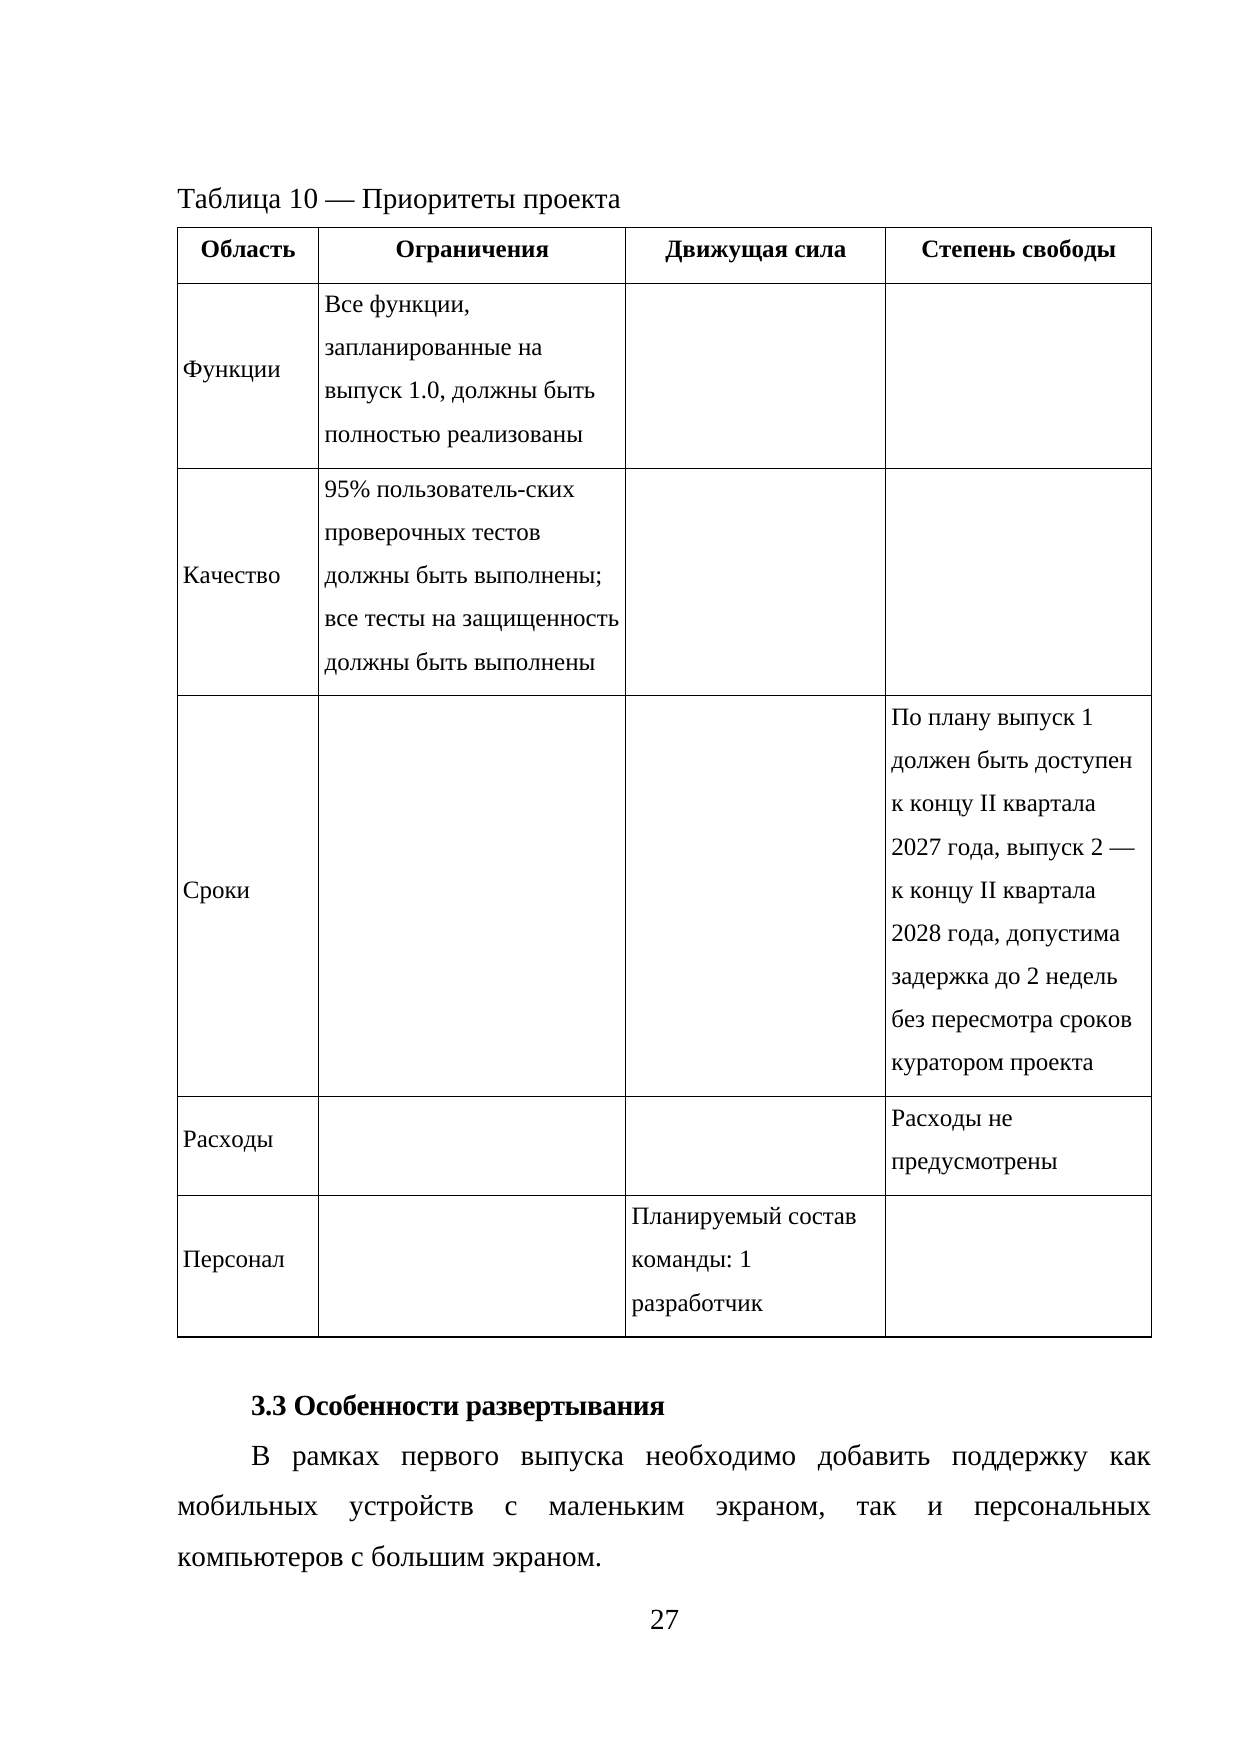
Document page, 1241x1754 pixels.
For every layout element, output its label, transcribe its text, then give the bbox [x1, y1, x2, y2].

table_cell [319, 1196, 625, 1336]
table_cell Расходы не предусмотрены [886, 1097, 1151, 1194]
table_cell Функции [178, 284, 318, 467]
text В рамках первого выпуска необходимо добавить поддержку как мобильных устройств с маленьким экраном, так и персональных компьютеров с большим экраном. [177, 1438, 1152, 1572]
table_cell 95% пользователь-ских проверочных тестов должны быть выполнены; все тесты на защищенность должны быть выполнены [319, 469, 625, 695]
subtitle Особенности развертывания [177, 1388, 1152, 1421]
table_cell [626, 284, 885, 467]
table_header Движущая сила [626, 228, 885, 282]
table_cell Качество [178, 469, 318, 695]
table_cell [626, 696, 885, 1096]
table_cell [319, 1097, 625, 1194]
table_cell Персонал [178, 1196, 318, 1336]
table_cell Все функции, запланированные на выпуск 1.0, должны быть полностью реализованы [319, 284, 625, 467]
table_cell Планируемый состав команды: 1 разработчик [626, 1196, 885, 1336]
table_cell Расходы [178, 1097, 318, 1194]
table_cell По плану выпуск 1 должен быть доступен к концу II квартала 2027 года, выпуск 2 — к концу II квартала 2028 года, допустима задержка до 2 недель без пересмотра сроков куратором проекта [886, 696, 1151, 1096]
table_header Область [178, 228, 318, 282]
table_cell [319, 696, 625, 1096]
table_header Степень свободы [886, 228, 1151, 282]
table_cell [886, 284, 1151, 467]
table_cell [886, 469, 1151, 695]
table_cell [626, 469, 885, 695]
table_header Ограничения [319, 228, 625, 282]
table_cell Сроки [178, 696, 318, 1096]
table_cell [626, 1097, 885, 1194]
table_cell [886, 1196, 1151, 1336]
text Таблица 10 — Приоритеты проекта [177, 181, 1152, 214]
